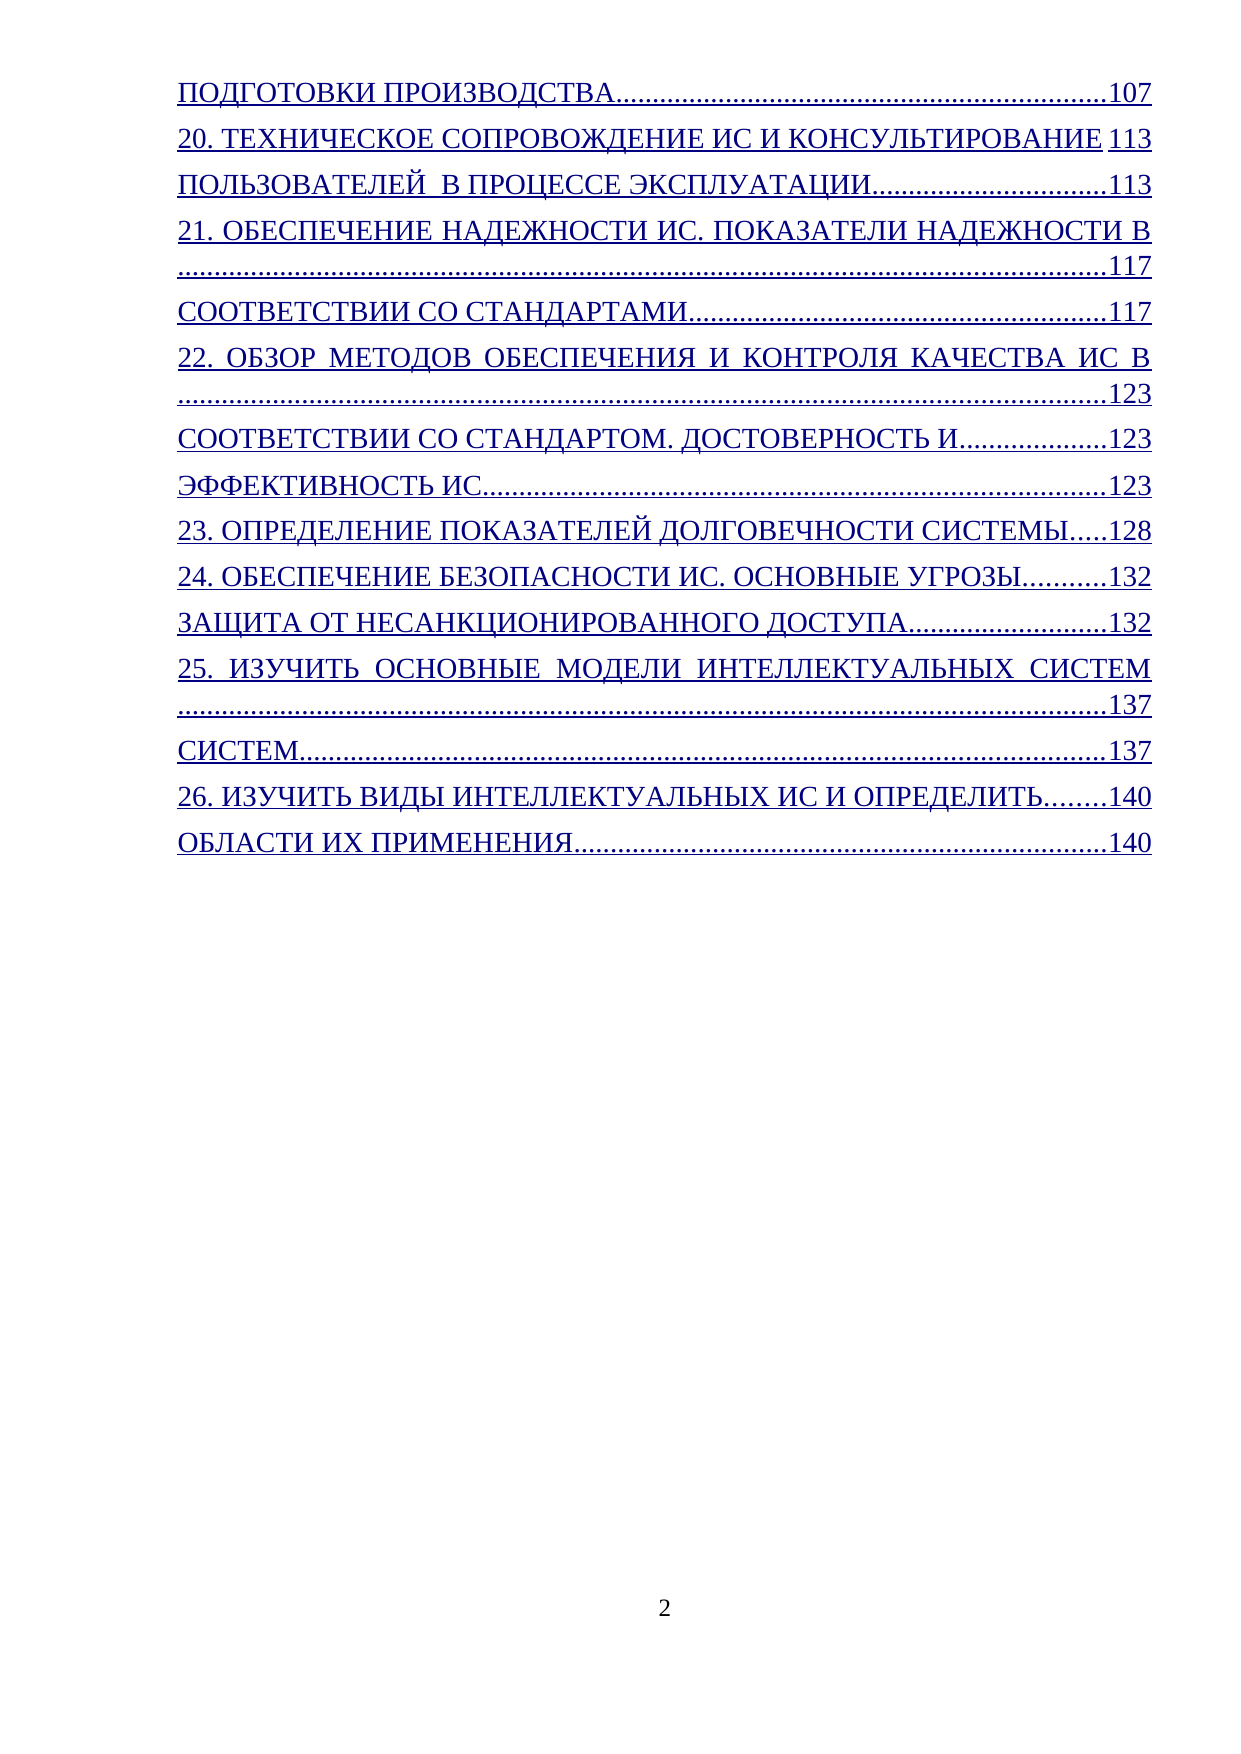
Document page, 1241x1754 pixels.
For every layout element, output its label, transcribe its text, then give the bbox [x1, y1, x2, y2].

text 23. ОПРЕДЕЛЕНИЕ ПОКАЗАТЕЛЕЙ ДОЛГОВЕЧНОСТИ СИСТЕМЫ 128 [177, 513, 1152, 543]
text ПОДГОТОВКИ ПРОИЗВОДСТВА 107 [177, 75, 1152, 104]
text СООТВЕТСТВИИ СО СТАНДАРТОМ. ДОСТОВЕРНОСТЬ И 123 [177, 422, 1152, 451]
text ПОЛЬЗОВАТЕЛЕЙ В ПРОЦЕССЕ ЭКСПЛУАТАЦИИ 113 [177, 167, 1152, 196]
text 20. ТЕХНИЧЕСКОЕ СОПРОВОЖДЕНИЕ ИС И КОНСУЛЬТИРОВАНИЕ 113 [177, 121, 1152, 154]
text 22. ОБЗОР МЕТОДОВ ОБЕСПЕЧЕНИЯ И КОНТРОЛЯ КАЧЕСТВА ИС В 123 [177, 340, 1152, 369]
text 25. ИЗУЧИТЬ ОСНОВНЫЕ МОДЕЛИ ИНТЕЛЛЕКТУАЛЬНЫХ СИСТЕМ 137 [177, 651, 1152, 680]
text 25. ИЗУЧИТЬ ОСНОВНЫЕ МОДЕЛИ ИНТЕЛЛЕКТУАЛЬНЫХ СИСТЕМ 137 [177, 681, 1152, 716]
text ОБЛАСТИ ИХ ПРИМЕНЕНИЯ 140 [177, 825, 1152, 854]
text 21. ОБЕСПЕЧЕНИЕ НАДЕЖНОСТИ ИС. ПОКАЗАТЕЛИ НАДЕЖНОСТИ В 117 [177, 213, 1152, 242]
text ЭФФЕКТИВНОСТЬ ИС 123 [177, 468, 1152, 497]
text 24. ОБЕСПЕЧЕНИЕ БЕЗОПАСНОСТИ ИС. ОСНОВНЫЕ УГРОЗЫ. 132 [177, 559, 1152, 589]
text 22. ОБЗОР МЕТОДОВ ОБЕСПЕЧЕНИЯ И КОНТРОЛЯ КАЧЕСТВА ИС В 123 [177, 370, 1152, 405]
text 21. ОБЕСПЕЧЕНИЕ НАДЕЖНОСТИ ИС. ПОКАЗАТЕЛИ НАДЕЖНОСТИ В 117 [177, 243, 1152, 277]
text 26. ИЗУЧИТЬ ВИДЫ ИНТЕЛЛЕКТУАЛЬНЫХ ИС И ОПРЕДЕЛИТЬ 140 [177, 779, 1152, 808]
text ЗАЩИТА ОТ НЕСАНКЦИОНИРОВАННОГО ДОСТУПА 132 [177, 605, 1152, 634]
text СООТВЕТСТВИИ СО СТАНДАРТАМИ 117 [177, 294, 1152, 323]
text СИСТЕМ 137 [177, 733, 1152, 762]
